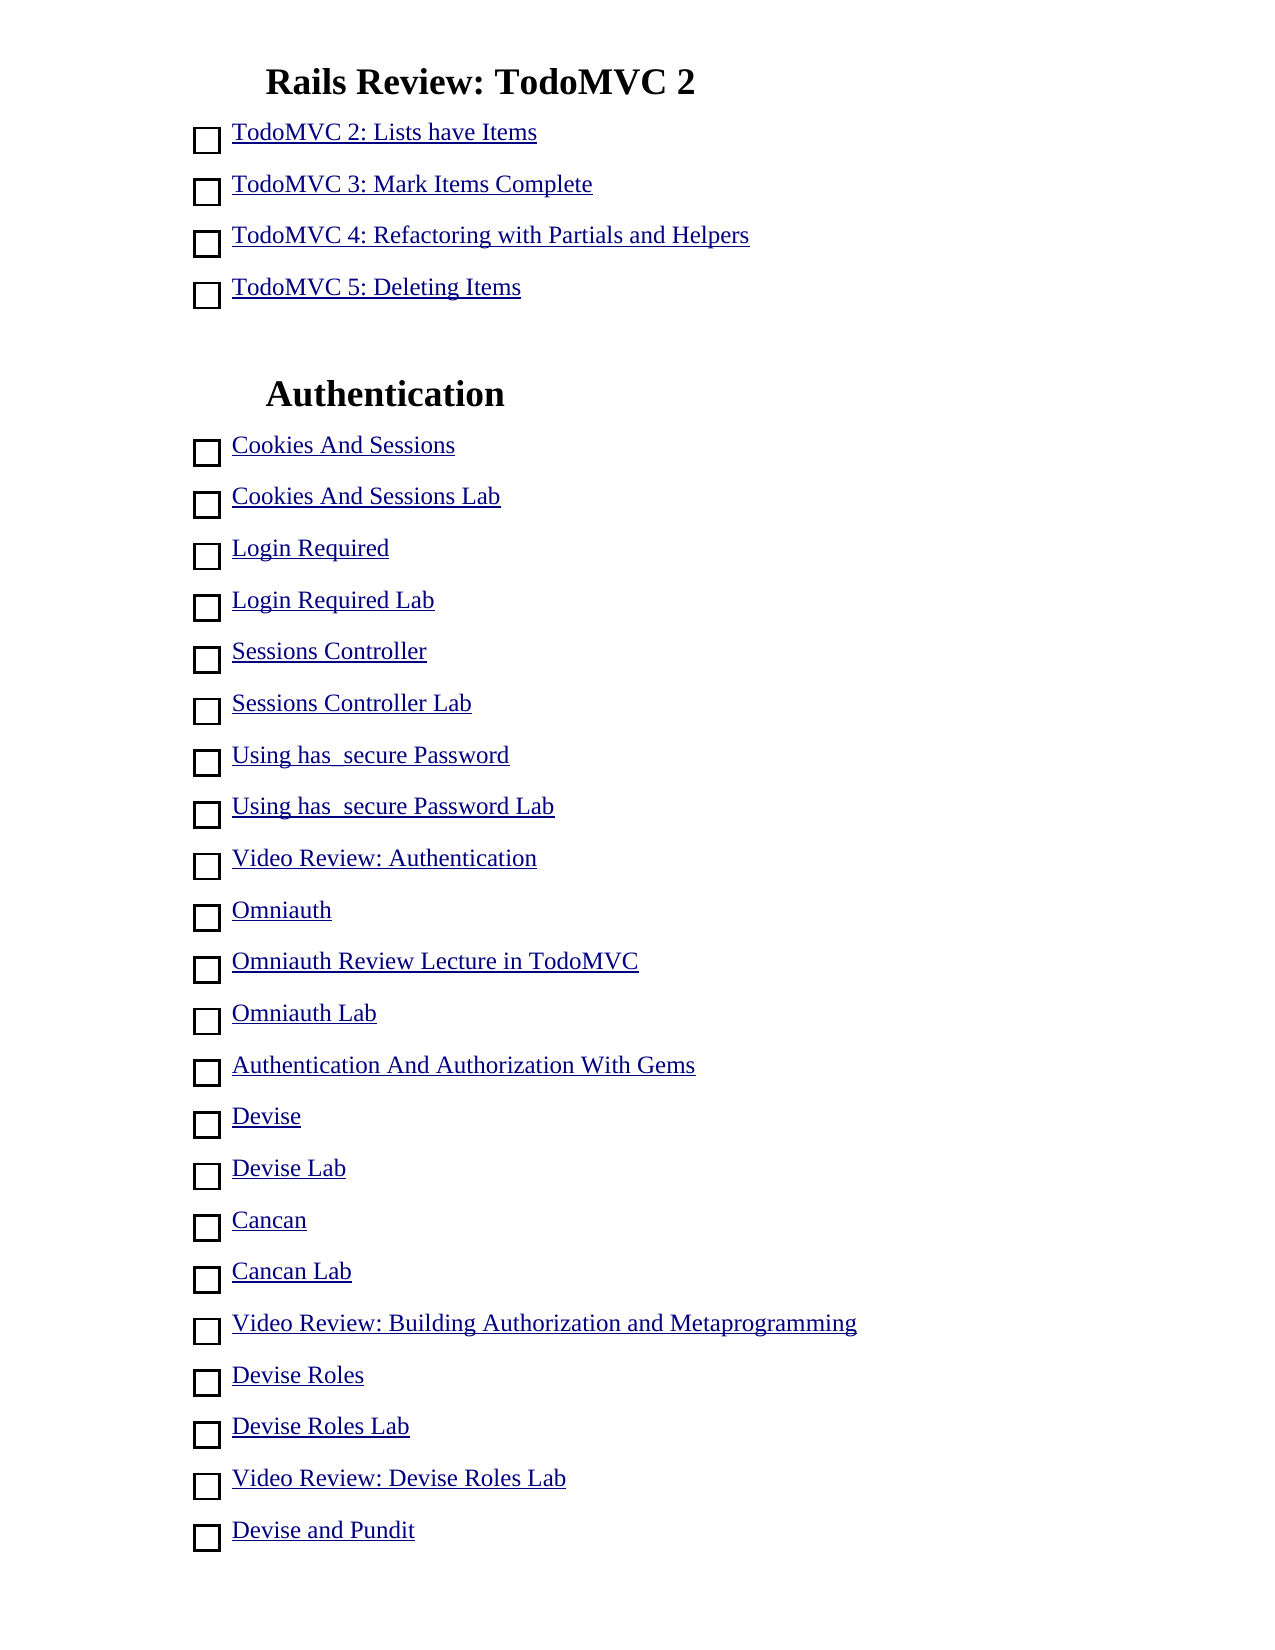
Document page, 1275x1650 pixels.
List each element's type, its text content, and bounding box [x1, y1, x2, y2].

list [162, 115, 192, 321]
subtitle Authentication [236, 372, 1216, 415]
list Cookies And Sessions Cookies And Sessions Lab Login Required Login Required Lab Sessions Controller Sessions Controller Lab Using has_secure Password Using has_secure Password Lab Video Review: Authentication Omniauth Omniauth Review Lecture in TodoMVC Omniauth Lab Authentication And Authorization With Gems Devise Devise Lab Cancan Cancan Lab Video Review: Building Authorization and Metaprogramming Devise Roles Devise Roles Lab Video Review: Devise Roles Lab Devise and Pundit [232, 427, 1216, 1564]
list [162, 427, 192, 1564]
subtitle Rails Review: TodoMVC 2 [236, 59, 1216, 102]
list TodoMVC 2: Lists have Items TodoMVC 3: Mark Items Complete TodoMVC 4: Refactoring with Partials and Helpers TodoMVC 5: Deleting Items [232, 115, 1216, 321]
